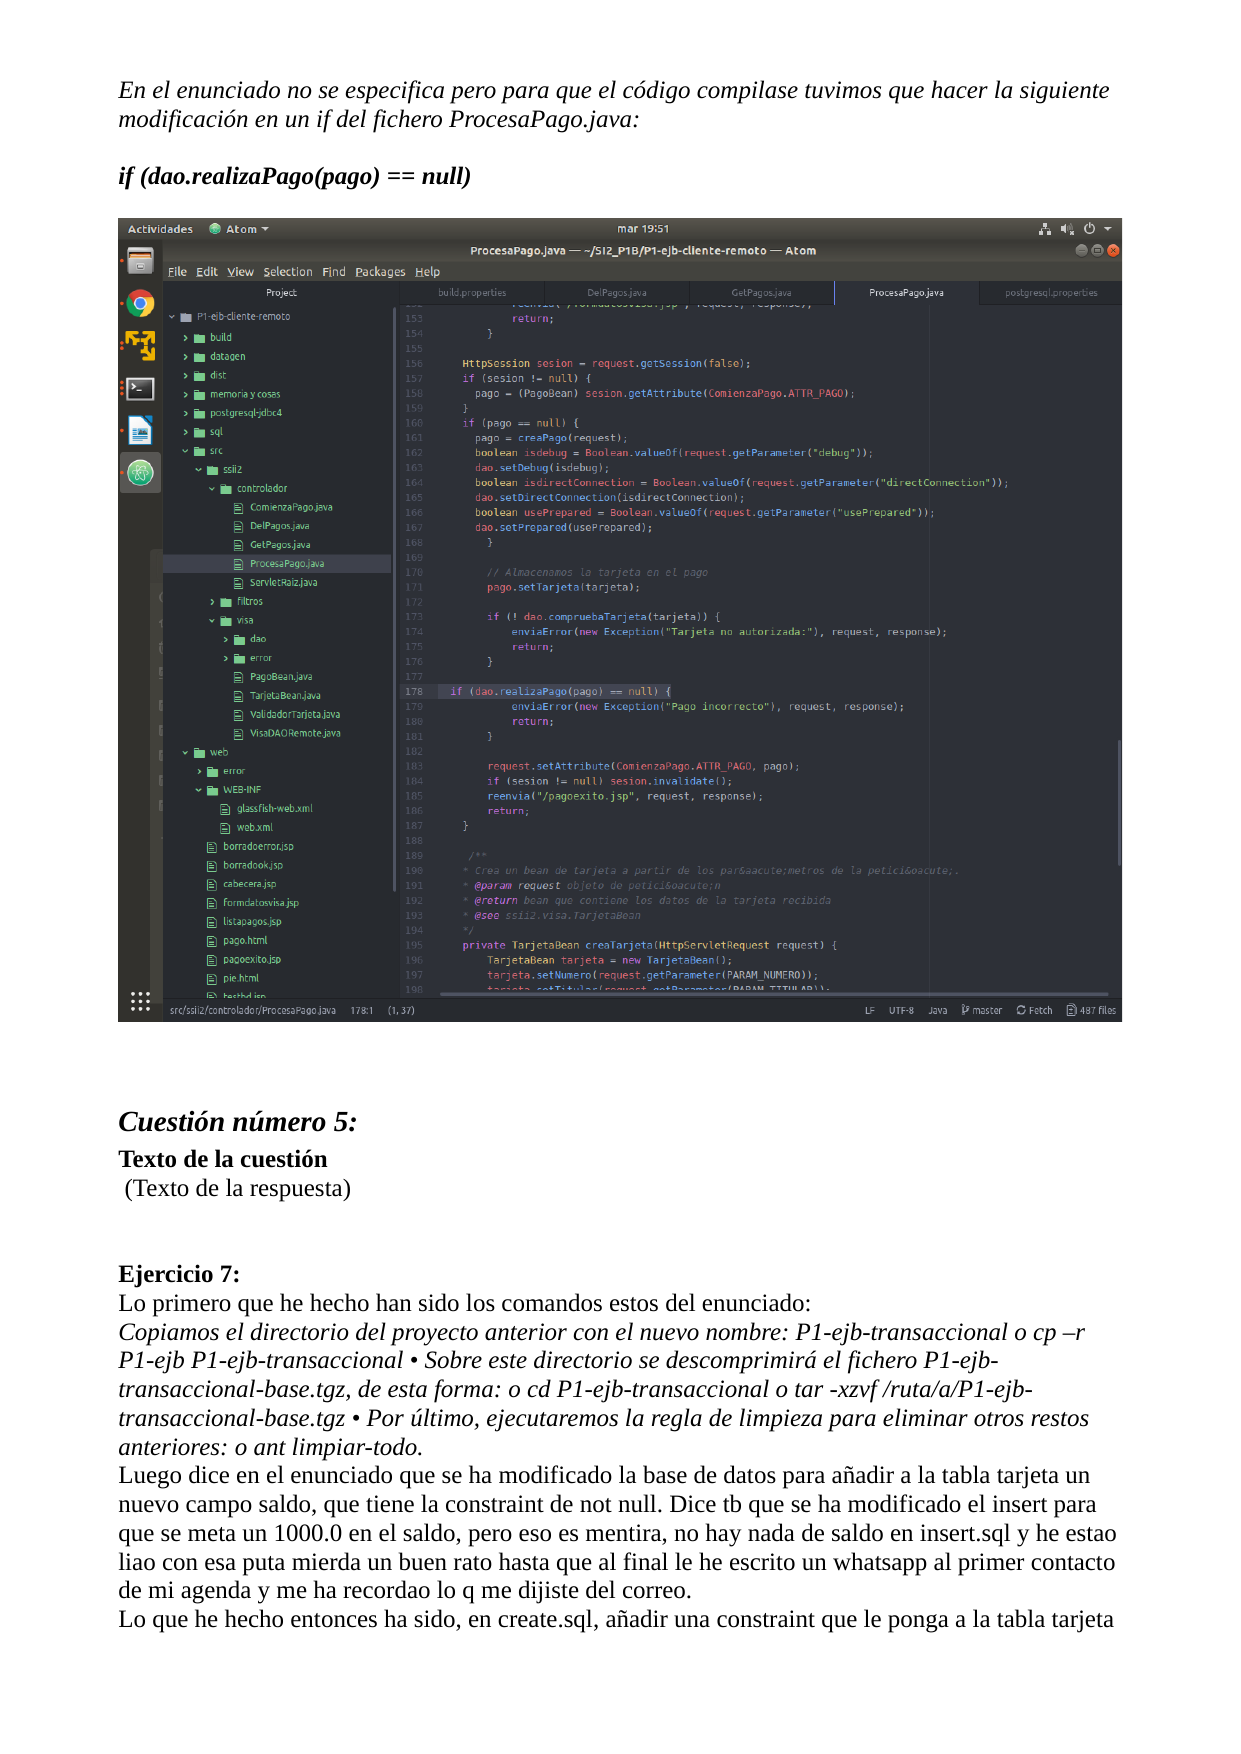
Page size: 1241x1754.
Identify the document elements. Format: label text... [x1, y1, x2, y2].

text Ejercicio 7: [118, 1259, 1122, 1288]
subtitle if (dao.realizaPago(pago) == null) [118, 161, 1122, 190]
picture [118, 218, 1123, 1022]
text Lo primero que he hecho han sido los comandos estos del enunciado: [118, 1288, 1122, 1317]
text Luego dice en el enunciado que se ha modificado la base de datos para añadir a la tabla tarjeta un nuevo campo saldo, que tiene la constraint de not null. Dice tb que se ha modificado el insert para que se meta un 1000.0 en el saldo, pero eso es mentira, no hay nada de saldo en insert.sql y he estao liao con esa puta mierda un buen rato hasta que al final le he escrito un whatsapp al primer contacto de mi agenda y me ha recordao lo q me dijiste del correo. [118, 1461, 1122, 1604]
text Lo que he hecho entonces ha sido, en create.sql, añadir una constraint que le ponga a la tabla tarjeta [118, 1604, 1122, 1633]
text Copiamos el directorio del proyecto anterior con el nuevo nombre: P1-ejb-transaccional o cp –r P1-ejb P1-ejb-transaccional • Sobre este directorio se descomprimirá el fichero P1-ejb-transaccional-base.tgz, de esta forma: o cd P1-ejb-transaccional o tar -xzvf /ruta/a/P1-ejb-transaccional-base.tgz • Por último, ejecutaremos la regla de limpieza para eliminar otros restos anteriores: o ant limpiar-todo. [118, 1317, 1122, 1461]
subtitle Cuestión número 5: [118, 1104, 1122, 1138]
text (Texto de la respuesta) [118, 1173, 1122, 1202]
text Texto de la cuestión [118, 1144, 1122, 1173]
subtitle En el enunciado no se especifica pero para que el código compilase tuvimos que hacer la siguiente modificación en un if del fichero ProcesaPago.java: [118, 75, 1122, 132]
